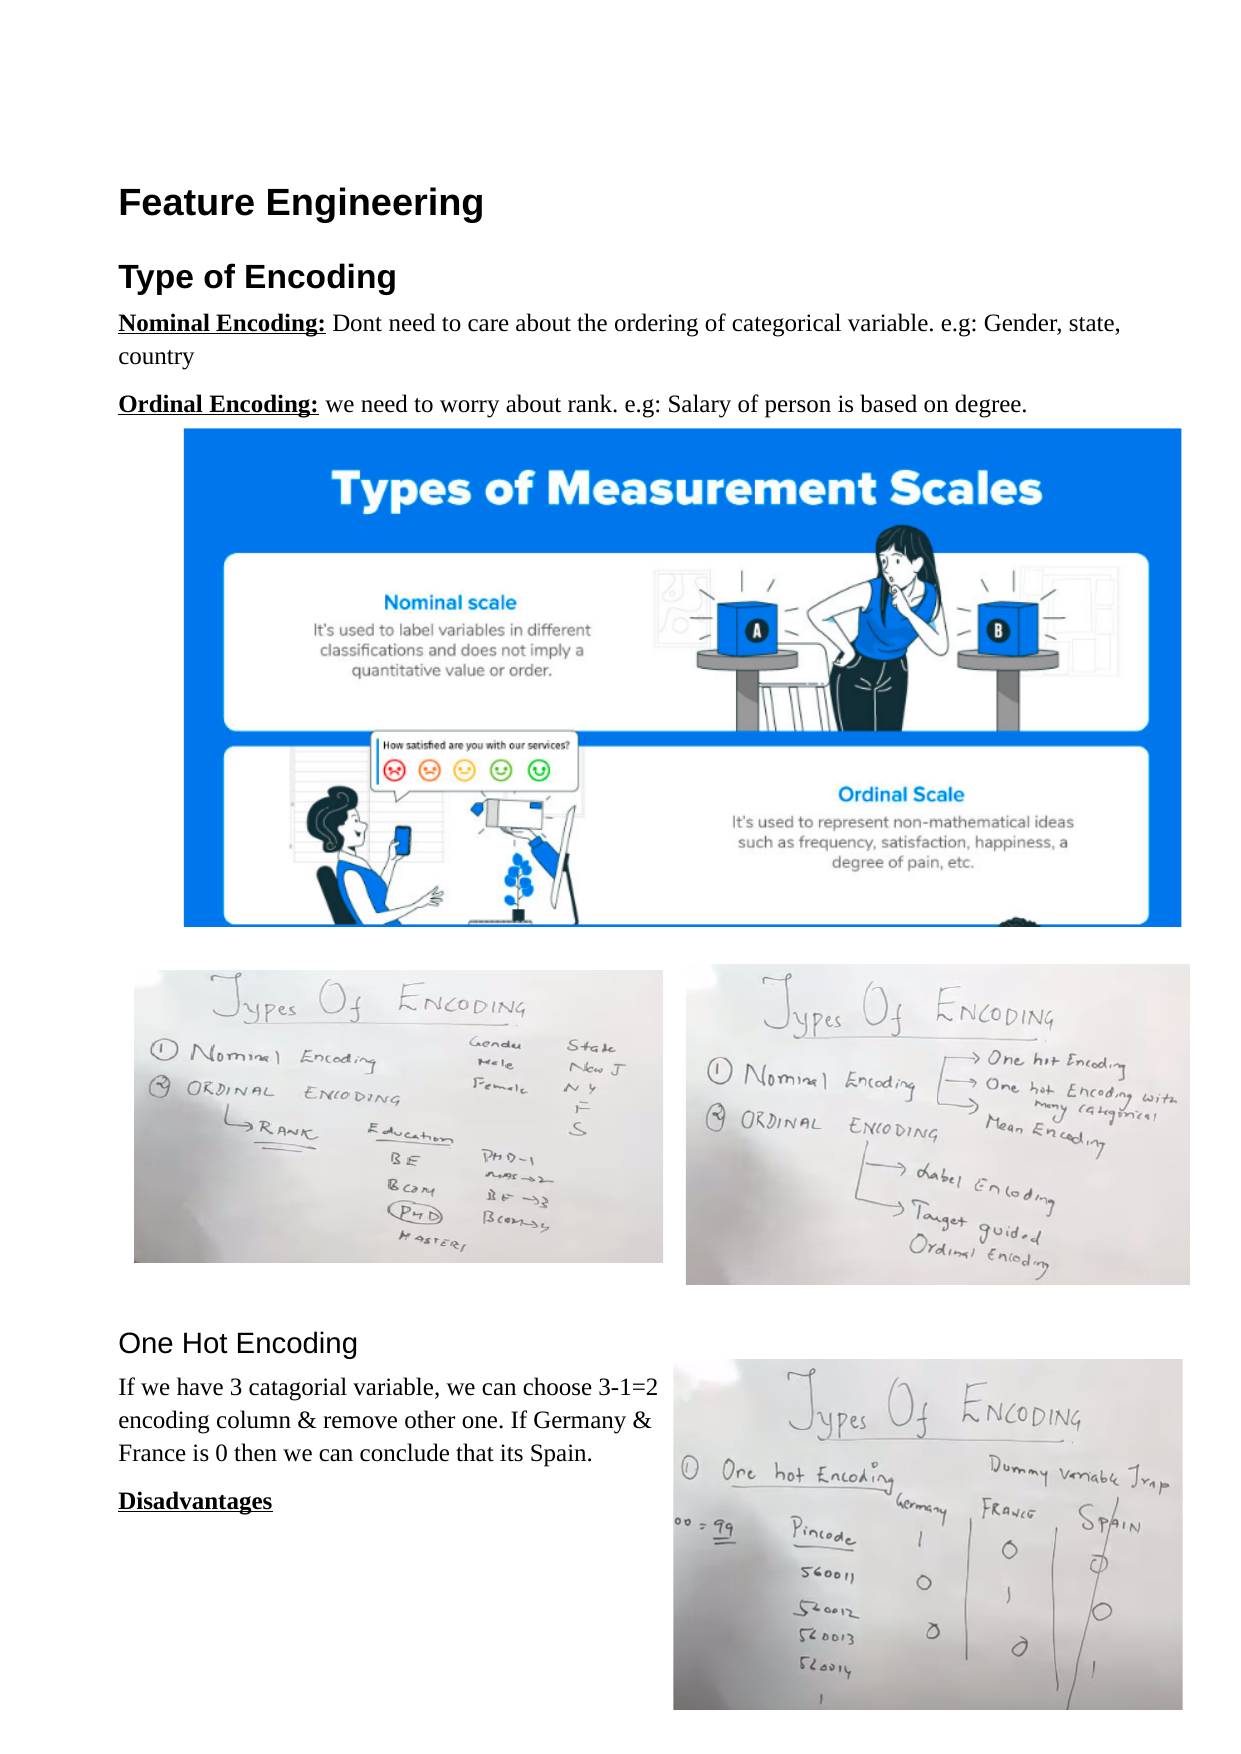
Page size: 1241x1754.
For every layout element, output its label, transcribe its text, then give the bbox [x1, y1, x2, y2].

text If we have 3 catagorial variable, we can choose 3-1=2 encoding column & remove other one. If Germany & France is 0 then we can conclude that its Spain. [118, 1372, 673, 1467]
subtitle One Hot Encoding [118, 1326, 1122, 1359]
subtitle Feature Engineering [118, 180, 1122, 223]
picture [179, 426, 1183, 927]
picture [134, 970, 664, 1263]
subtitle Type of Encoding [118, 257, 1122, 296]
text Disadvantages [118, 1486, 673, 1514]
picture [685, 964, 1190, 1285]
text Ordinal Encoding: we need to worry about rank. e.g: Salary of person is based on degree. [118, 389, 1122, 417]
text Nominal Encoding: Dont need to care about the ordering of categorical variable. e.g: Gender, state, country [118, 308, 1122, 370]
picture [673, 1359, 1183, 1710]
